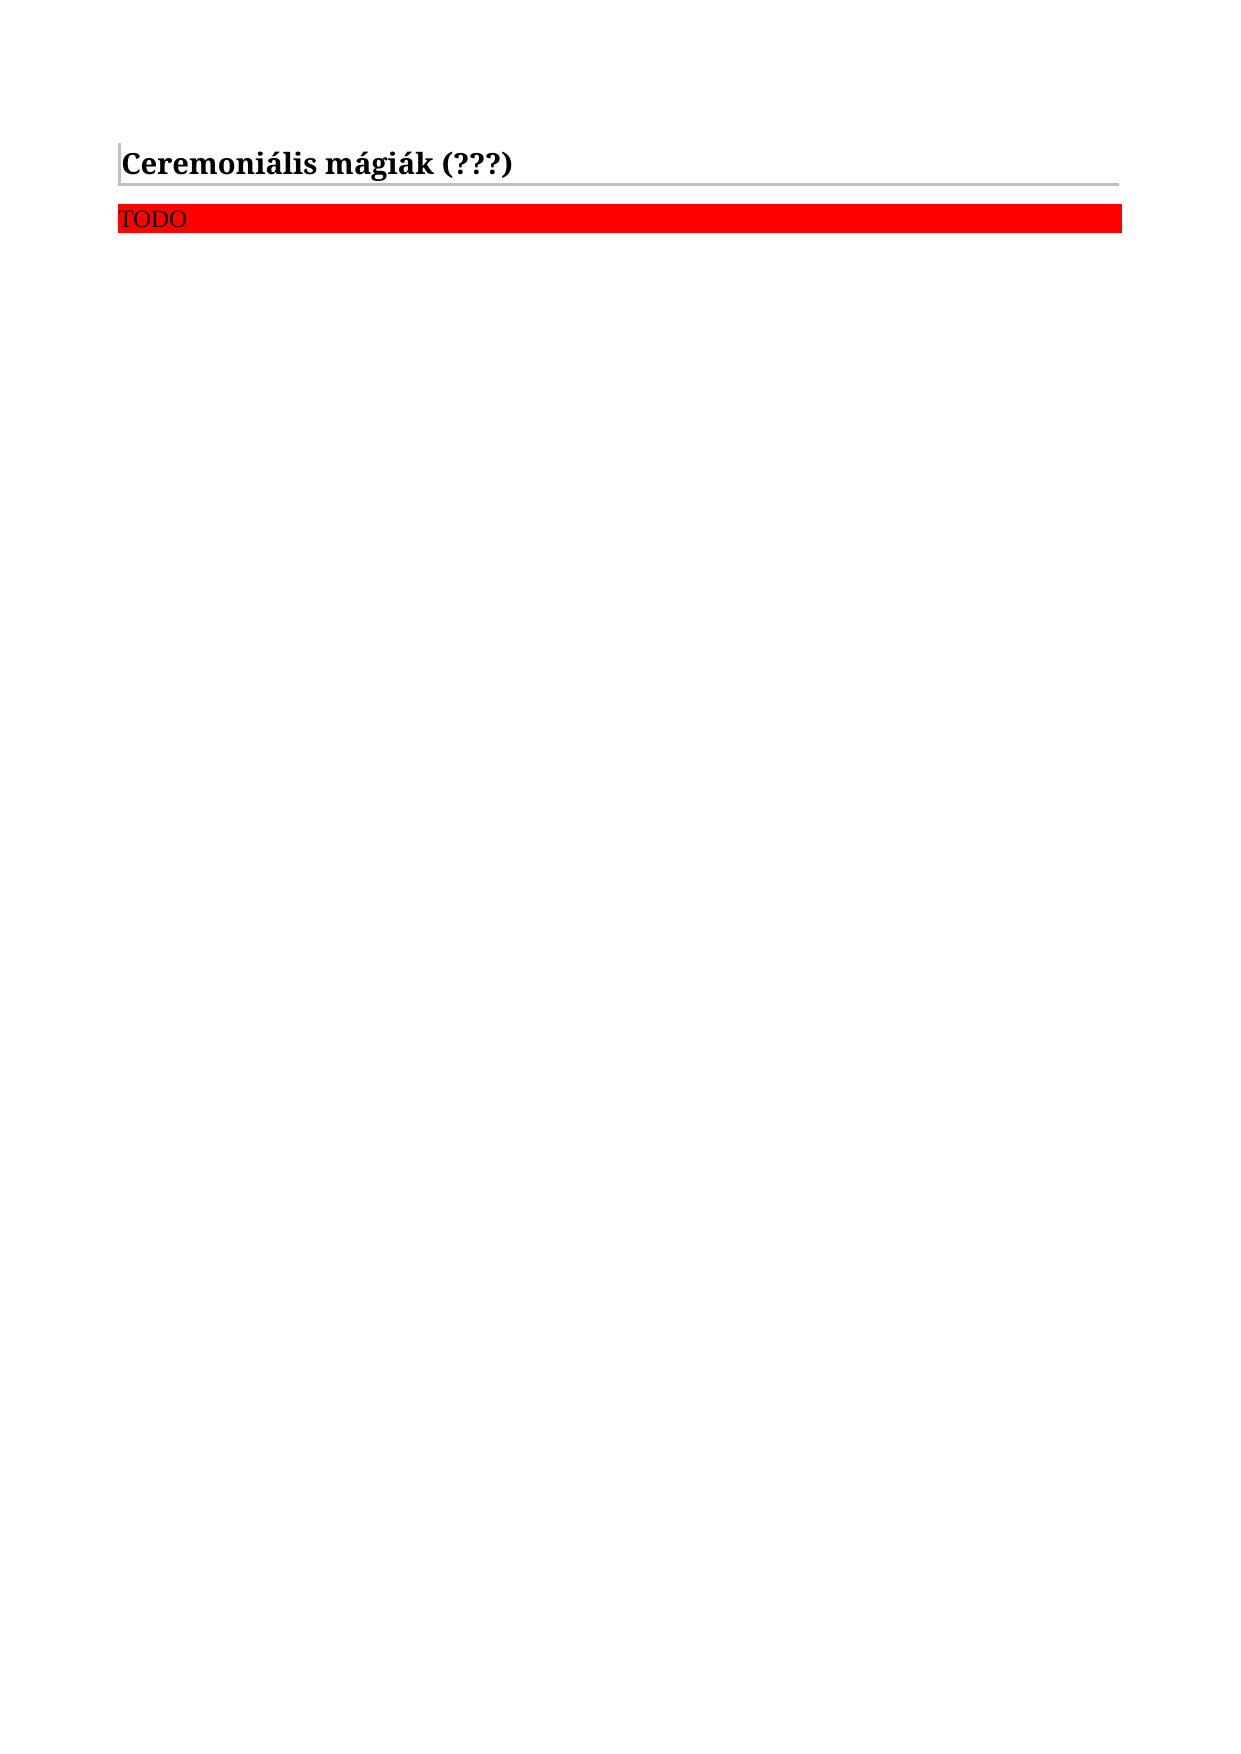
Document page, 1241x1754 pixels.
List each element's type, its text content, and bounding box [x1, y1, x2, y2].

subtitle Ceremoniális mágiák (???) [121, 143, 1122, 183]
text TODO [118, 204, 1122, 233]
